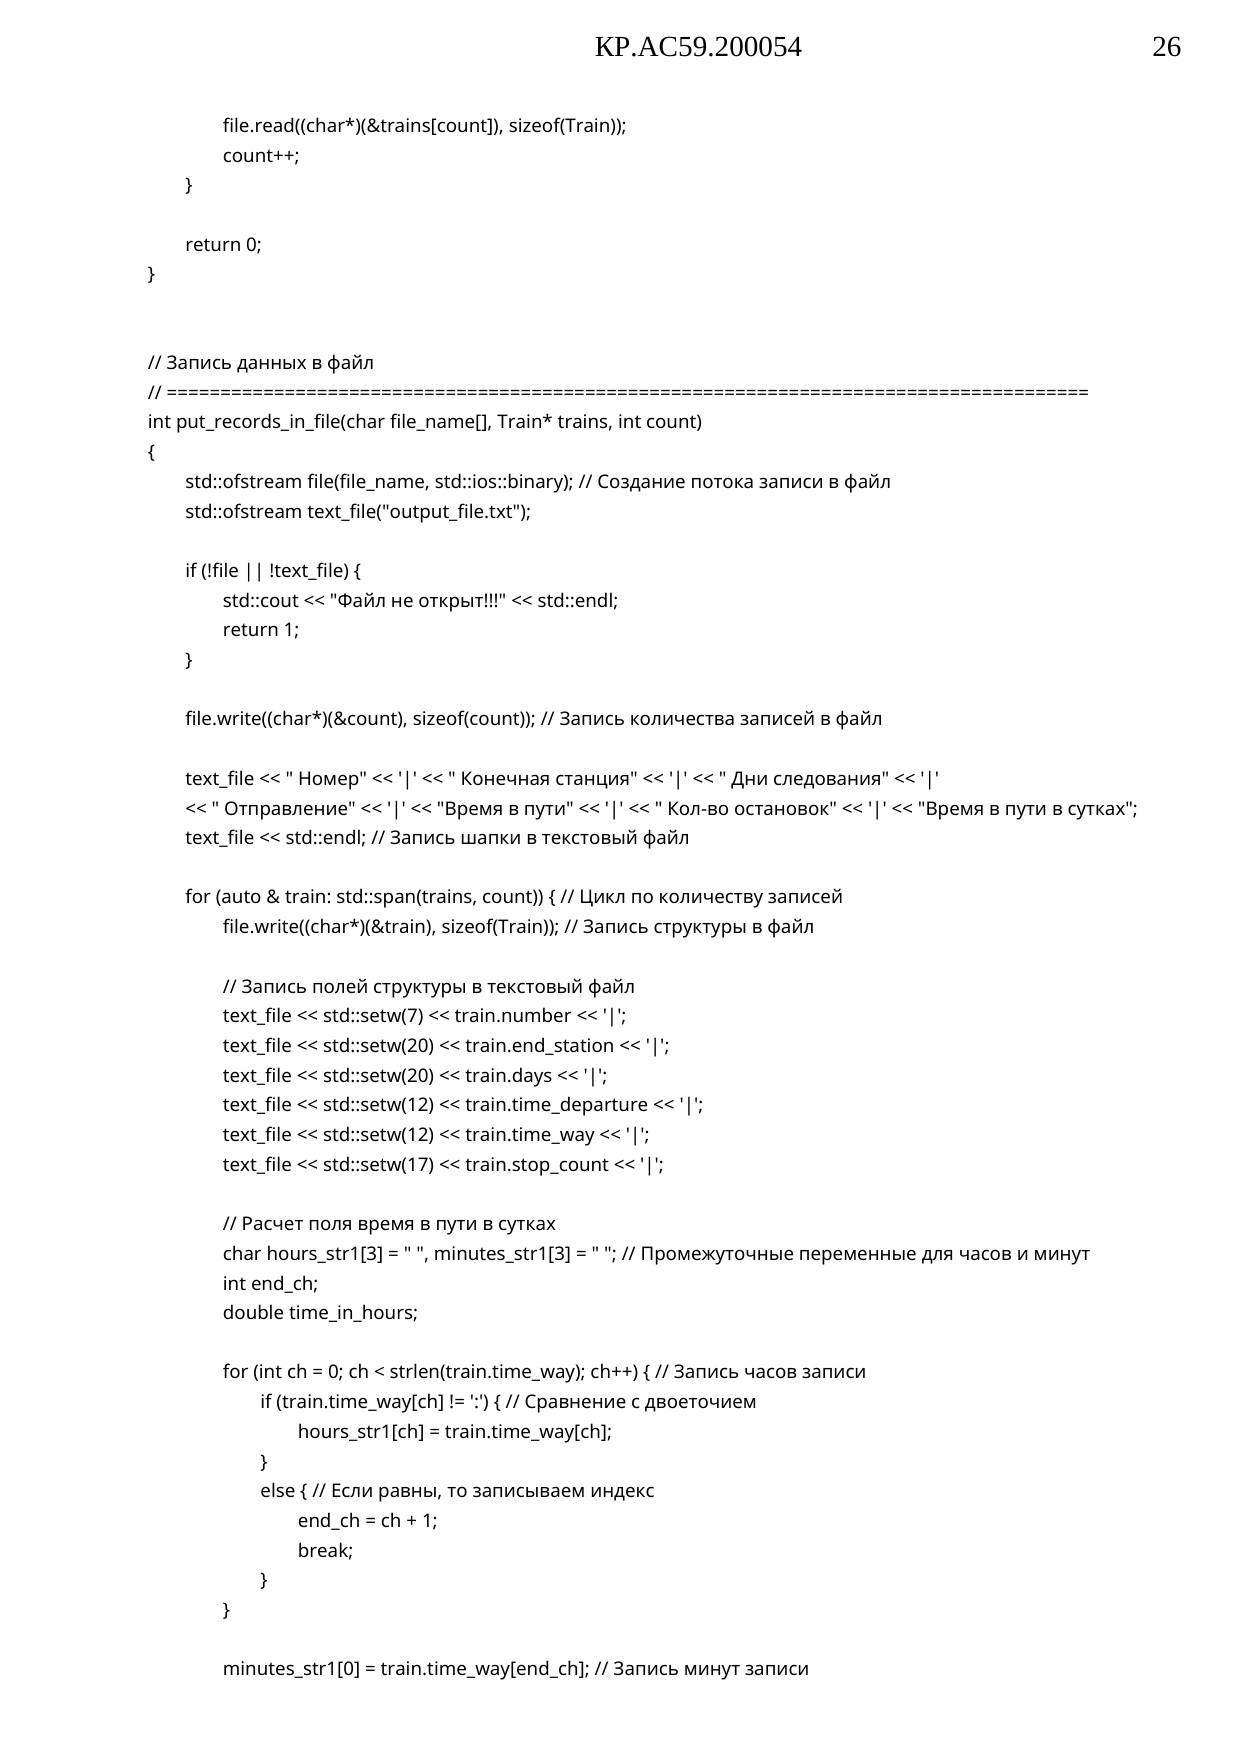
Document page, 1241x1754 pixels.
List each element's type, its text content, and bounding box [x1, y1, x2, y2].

list } [260, 1444, 1181, 1473]
list text_file << std::setw(20) << train.days << '|'; [223, 1058, 1181, 1087]
list hours_str1[ch] = train.time_way[ch]; [298, 1414, 1181, 1444]
list text_file << std::endl; // Запись шапки в текстовый файл [185, 820, 1181, 850]
list // Расчет поля время в пути в сутках [223, 1206, 1181, 1236]
list text_file << std::setw(20) << train.end_station << '|'; [223, 1028, 1181, 1058]
list std::cout << "Файл не открыт!!!" << std::endl; [223, 583, 1181, 612]
list std::ofstream file(file_name, std::ios::binary); // Создание потока записи в файл [185, 464, 1181, 494]
list // Запись полей структуры в текстовый файл [223, 969, 1181, 998]
list break; [298, 1533, 1181, 1562]
list if (!file || !text_file) { [185, 553, 1181, 583]
list int end_ch; [223, 1266, 1181, 1295]
text } [148, 256, 1181, 286]
list text_file << " Номер" << '|' << " Конечная станция" << '|' << " Дни следования" << '|' [185, 761, 1181, 791]
list text_file << std::setw(12) << train.time_way << '|'; [223, 1117, 1181, 1147]
list } [260, 1562, 1181, 1592]
list text_file << std::setw(17) << train.stop_count << '|'; [223, 1147, 1181, 1177]
list if (train.time_way[ch] != ':') { // Сравнение с двоеточием [260, 1384, 1181, 1414]
list } [185, 167, 1181, 197]
text // ====================================================================================== [148, 375, 1181, 405]
list double time_in_hours; [223, 1295, 1181, 1325]
list file.write((char*)(&count), sizeof(count)); // Запись количества записей в файл [185, 702, 1181, 731]
list return 1; [223, 612, 1181, 642]
list minutes_str1[0] = train.time_way[end_ch]; // Запись минут записи [223, 1652, 1181, 1681]
text int put_records_in_file(char file_name[], Train* trains, int count) [148, 405, 1181, 434]
list file.write((char*)(&train), sizeof(Train)); // Запись структуры в файл [223, 909, 1181, 939]
list text_file << std::setw(7) << train.number << '|'; [223, 998, 1181, 1028]
text { [148, 434, 1181, 464]
list char hours_str1[3] = " ", minutes_str1[3] = " "; // Промежуточные переменные для часов и минут [223, 1236, 1181, 1266]
list file.read((char*)(&trains[count]), sizeof(Train)); [223, 108, 1181, 138]
list count++; [223, 138, 1181, 167]
list } [223, 1592, 1181, 1622]
list end_ch = ch + 1; [298, 1503, 1181, 1533]
list return 0; [185, 227, 1181, 256]
list for (int ch = 0; ch < strlen(train.time_way); ch++) { // Запись часов записи [223, 1355, 1181, 1384]
list << " Отправление" << '|' << "Время в пути" << '|' << " Кол-во остановок" << '|' << "Время в пути в сутках"; [185, 791, 1181, 820]
list std::ofstream text_file("output_file.txt"); [185, 494, 1181, 523]
list text_file << std::setw(12) << train.time_departure << '|'; [223, 1087, 1181, 1117]
list } [185, 642, 1181, 672]
list for (auto & train: std::span(trains, count)) { // Цикл по количеству записей [185, 880, 1181, 909]
text // Запись данных в файл [148, 345, 1181, 375]
list else { // Если равны, то записываем индекс [260, 1473, 1181, 1503]
